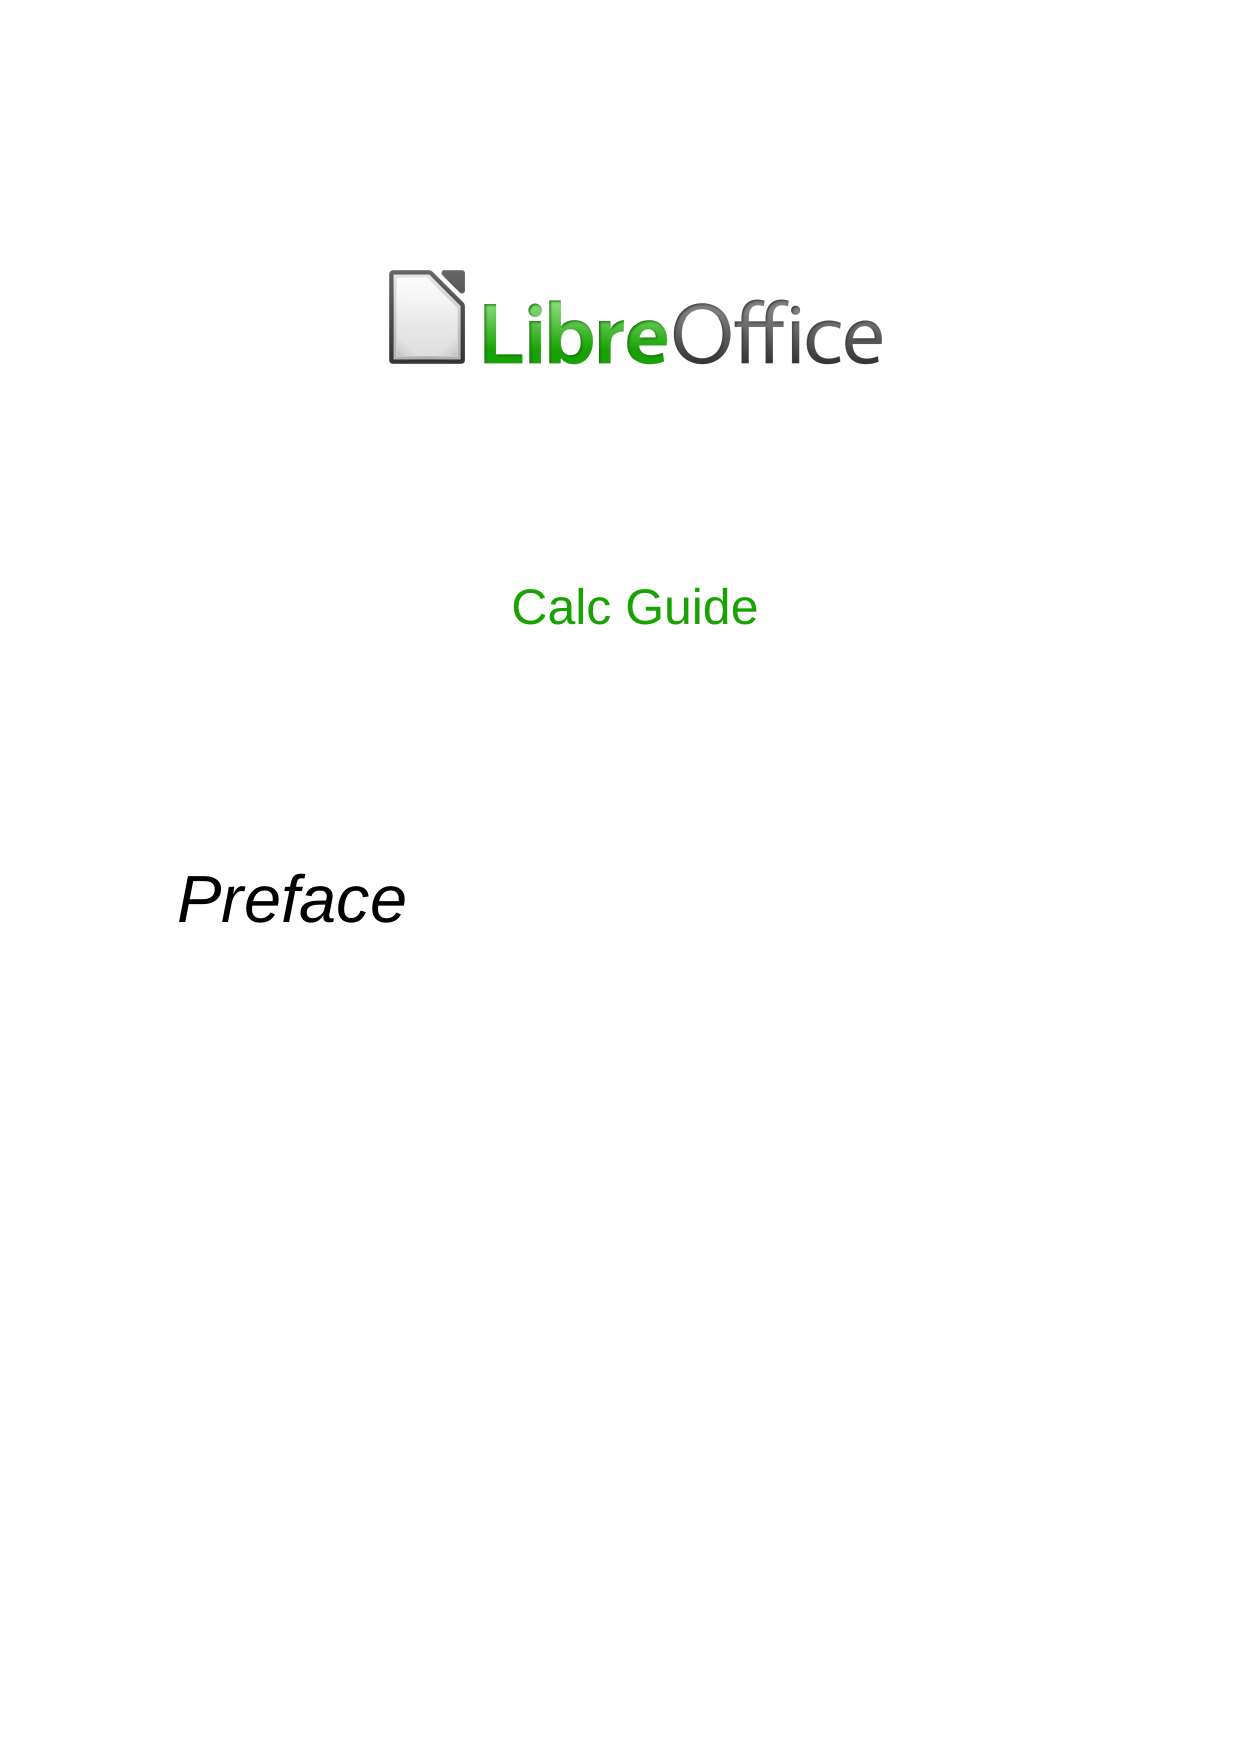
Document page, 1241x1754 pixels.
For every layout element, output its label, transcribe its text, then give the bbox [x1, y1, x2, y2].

text Calc Guide [177, 577, 1093, 635]
title Preface [177, 860, 1093, 937]
picture [385, 265, 885, 371]
